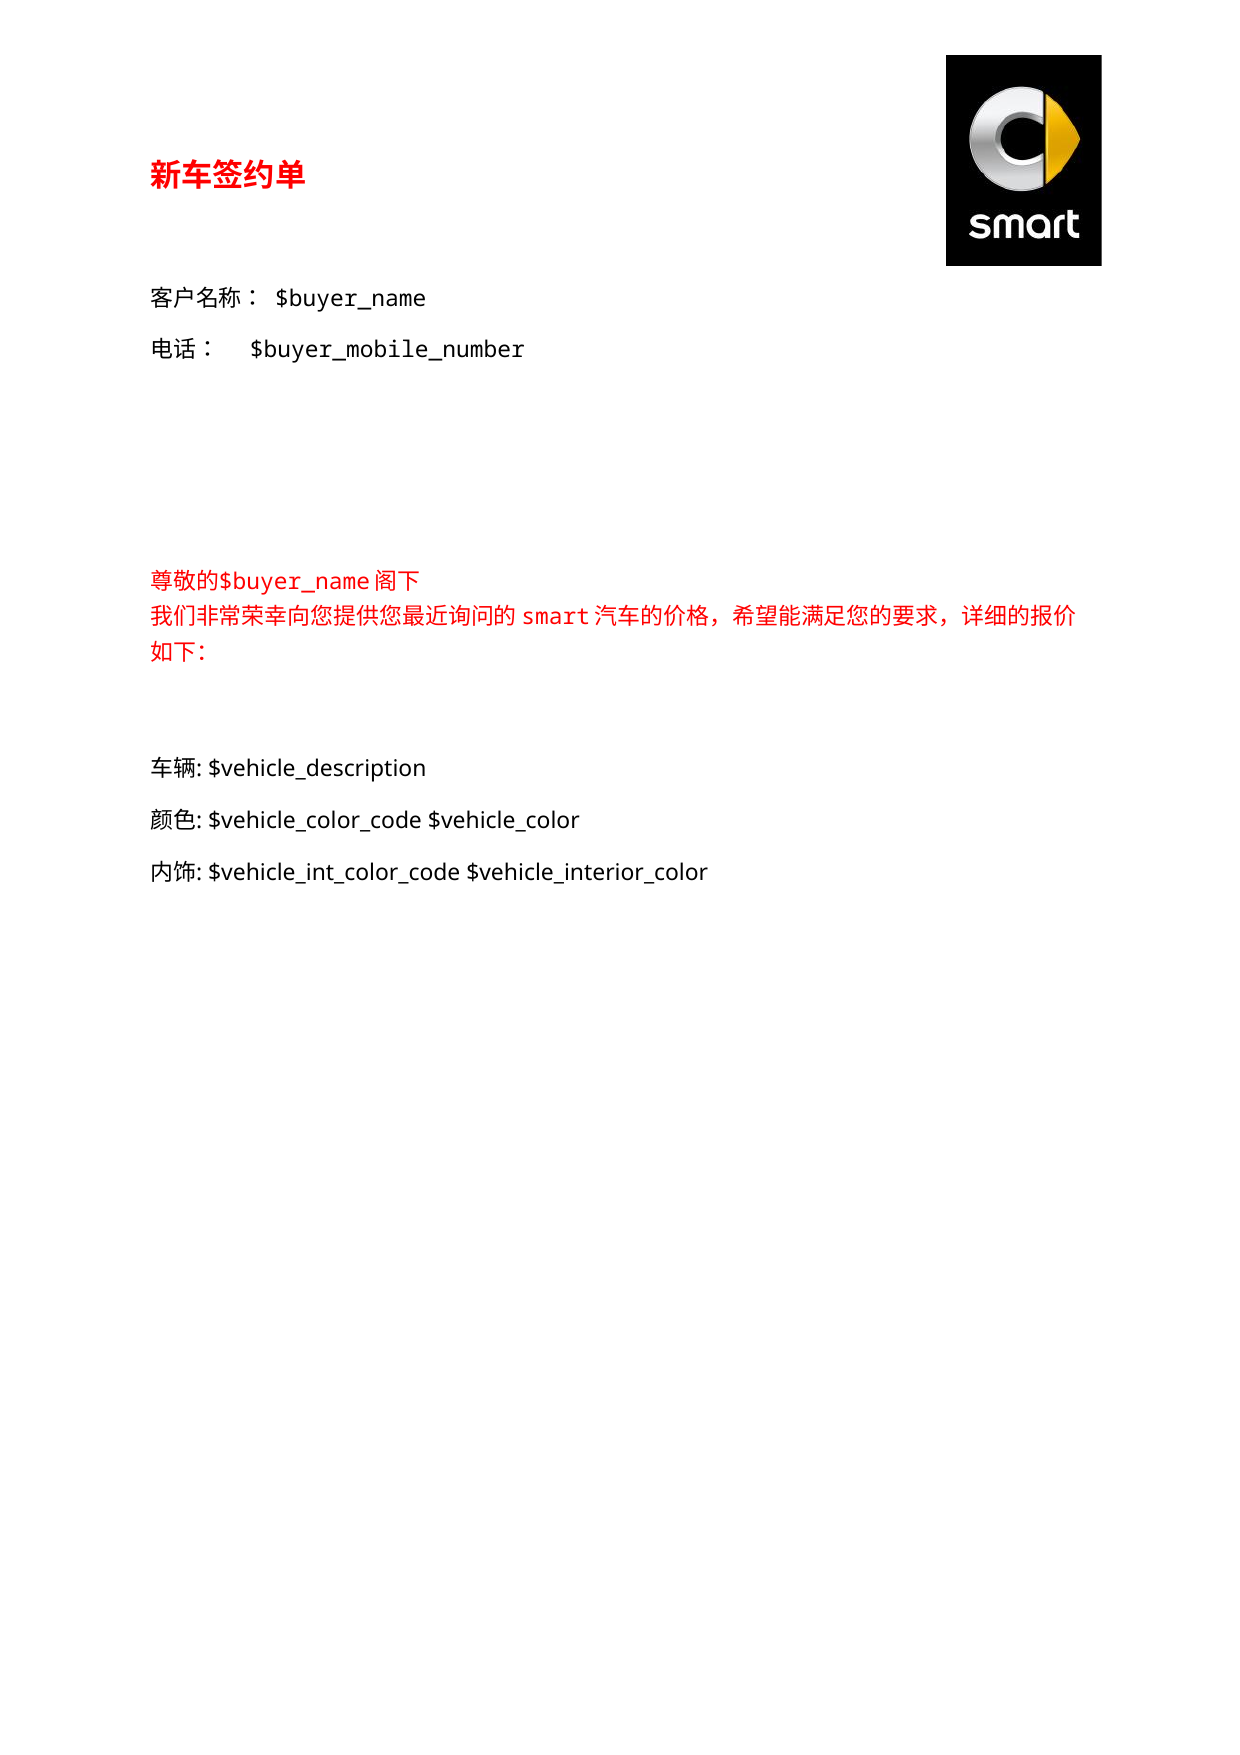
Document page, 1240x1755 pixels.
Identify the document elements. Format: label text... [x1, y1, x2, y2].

text 新车签约单 [150, 150, 946, 195]
text 尊敬的$buyer_name阁下 我们非常荣幸向您提供您最近询问的smart汽车的价格，希望能满足您的要求，详细的报价如下： [150, 563, 1089, 667]
text 车辆: $vehicle_description [150, 750, 1089, 783]
text 客户名称： $buyer_name [150, 279, 1089, 313]
text 电话： $buyer_mobile_number [150, 331, 1089, 365]
text 内饰: $vehicle_int_color_code $vehicle_interior_color [150, 854, 1089, 887]
text 颜色: $vehicle_color_code $vehicle_color [150, 802, 1089, 835]
